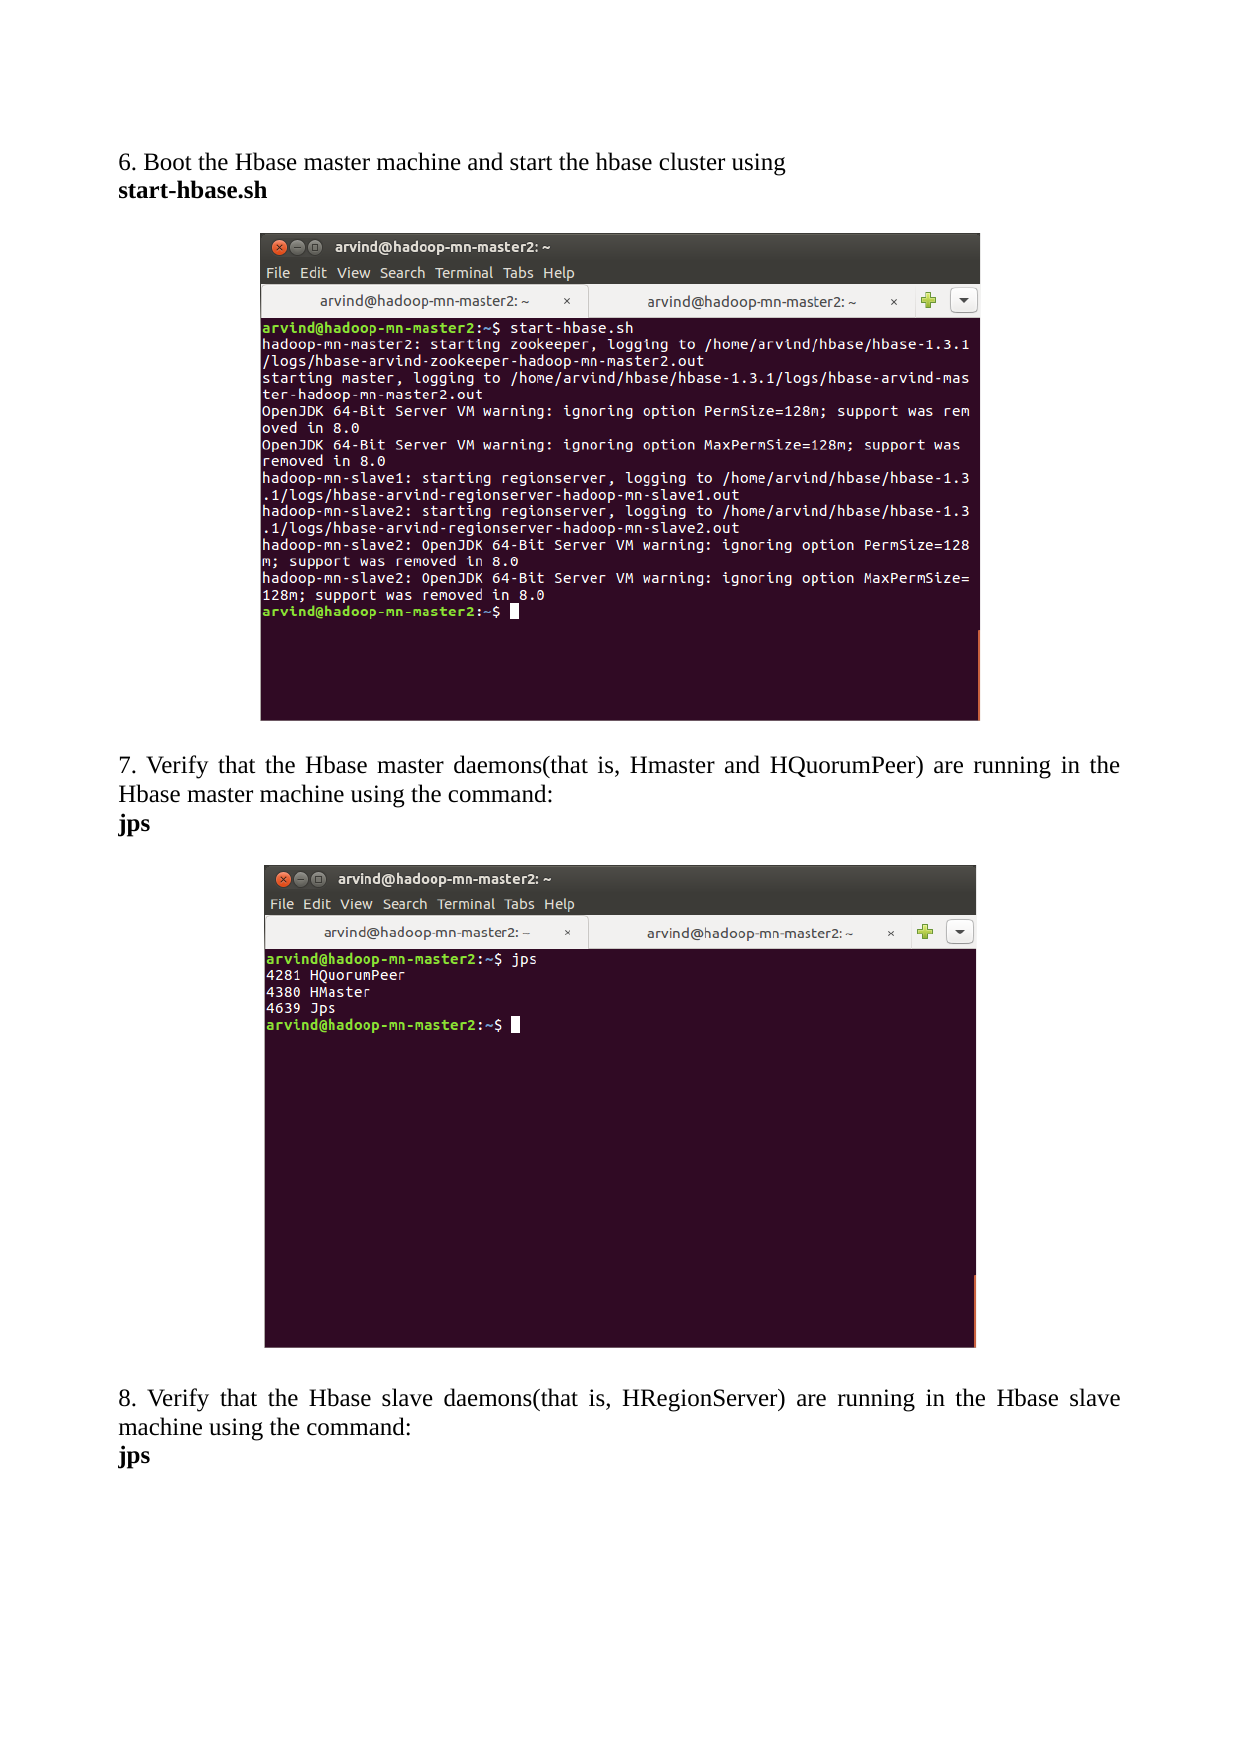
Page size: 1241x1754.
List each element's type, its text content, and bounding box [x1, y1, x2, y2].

text 7. Verify that the Hbase master daemons(that is, Hmaster and HQuorumPeer) are running in the Hbase master machine using the command: [118, 751, 1122, 808]
text jps [118, 808, 1122, 837]
picture [264, 865, 977, 1348]
text jps [118, 1441, 1122, 1469]
picture [260, 233, 981, 721]
text 6. Boot the Hbase master machine and start the hbase cluster using [118, 147, 1122, 176]
text 8. Verify that the Hbase slave daemons(that is, HRegionServer) are running in the Hbase slave machine using the command: [118, 1383, 1122, 1441]
text start-hbase.sh [118, 176, 1122, 204]
